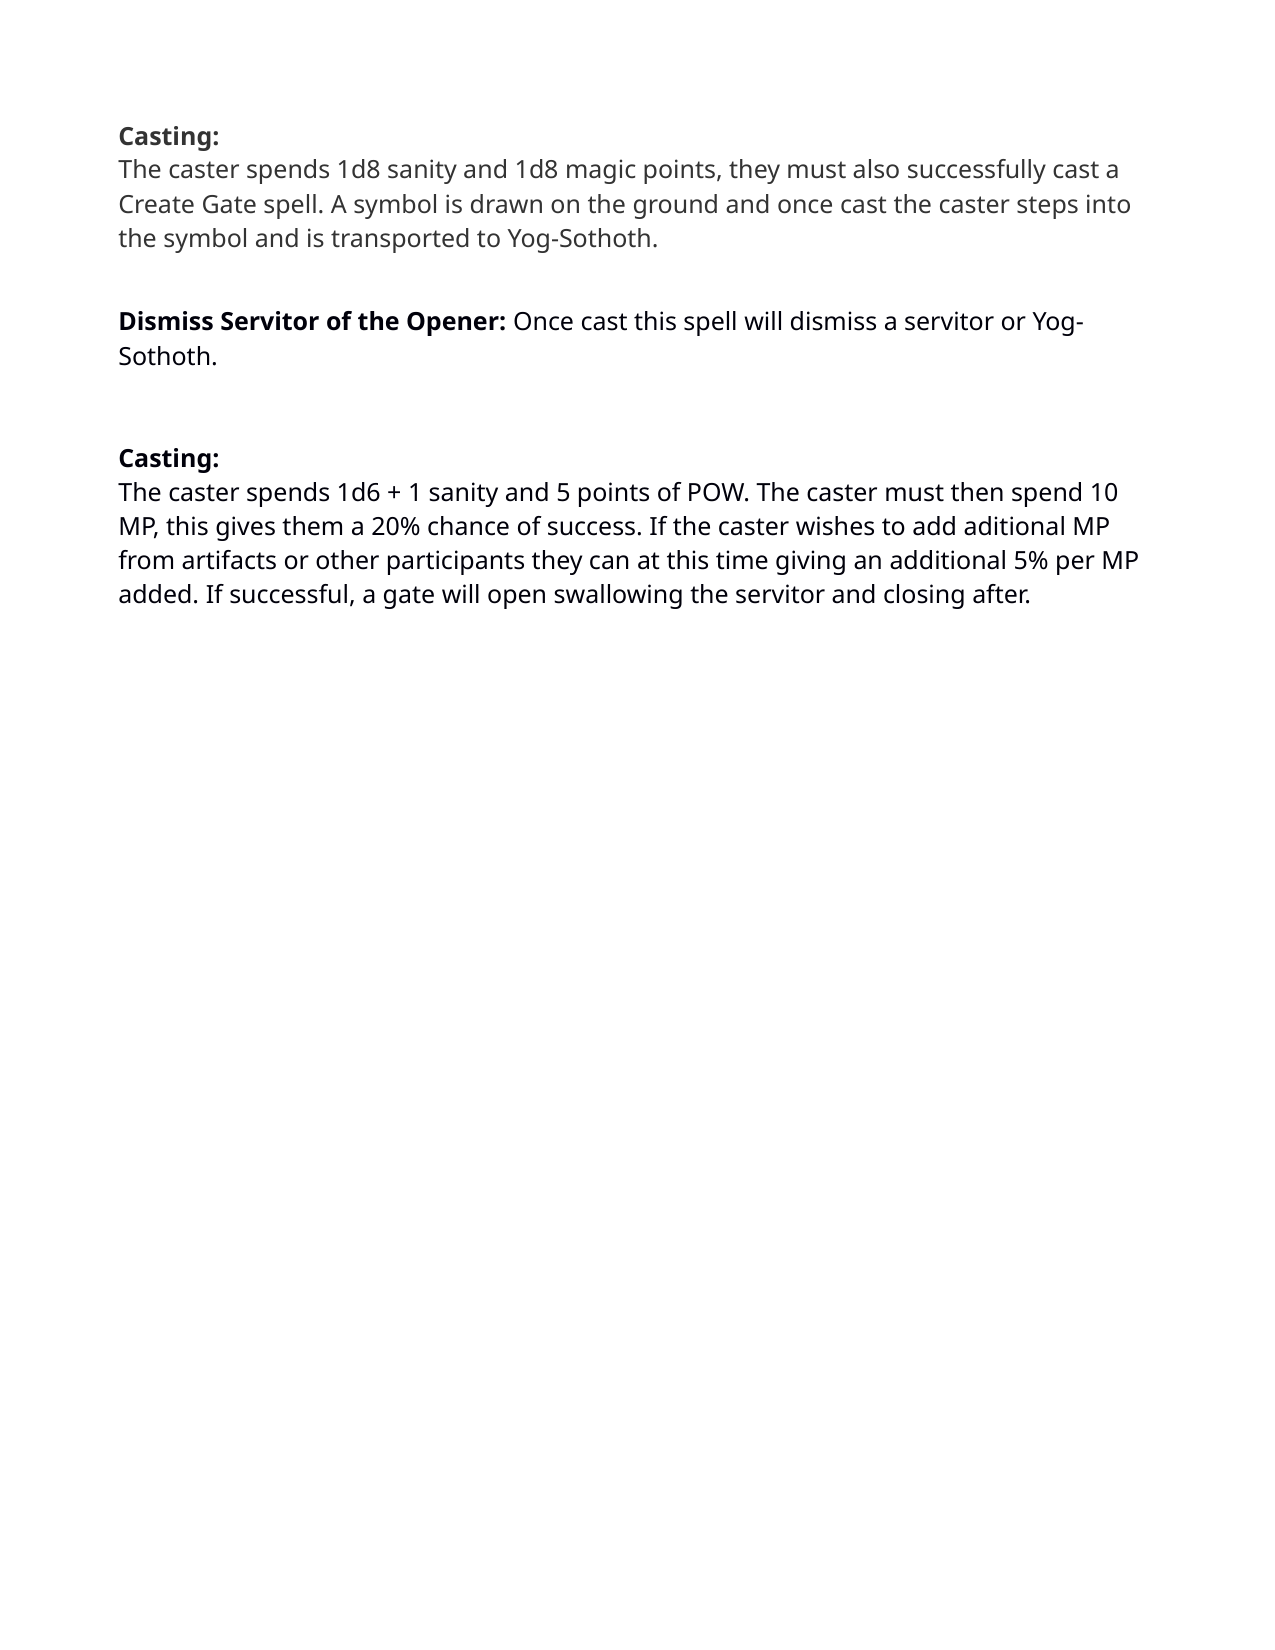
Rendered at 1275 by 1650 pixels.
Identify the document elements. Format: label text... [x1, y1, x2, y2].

text Dismiss Servitor of the Opener: Once cast this spell will dismiss a servitor or Yog-Sothoth. [118, 304, 1157, 372]
text Casting: [118, 440, 1157, 474]
text The caster spends 1d6 + 1 sanity and 5 points of POW. The caster must then spend 10 MP, this gives them a 20% chance of success. If the caster wishes to add aditional MP from artifacts or other participants they can at this time giving an additional 5% per MP added. If successful, a gate will open swallowing the servitor and closing after. [118, 474, 1157, 611]
text Casting: The caster spends 1d8 sanity and 1d8 magic points, they must also successfully cast a Create Gate spell. A symbol is drawn on the ground and once cast the caster steps into the symbol and is transported to Yog-Sothoth. [118, 118, 1157, 254]
